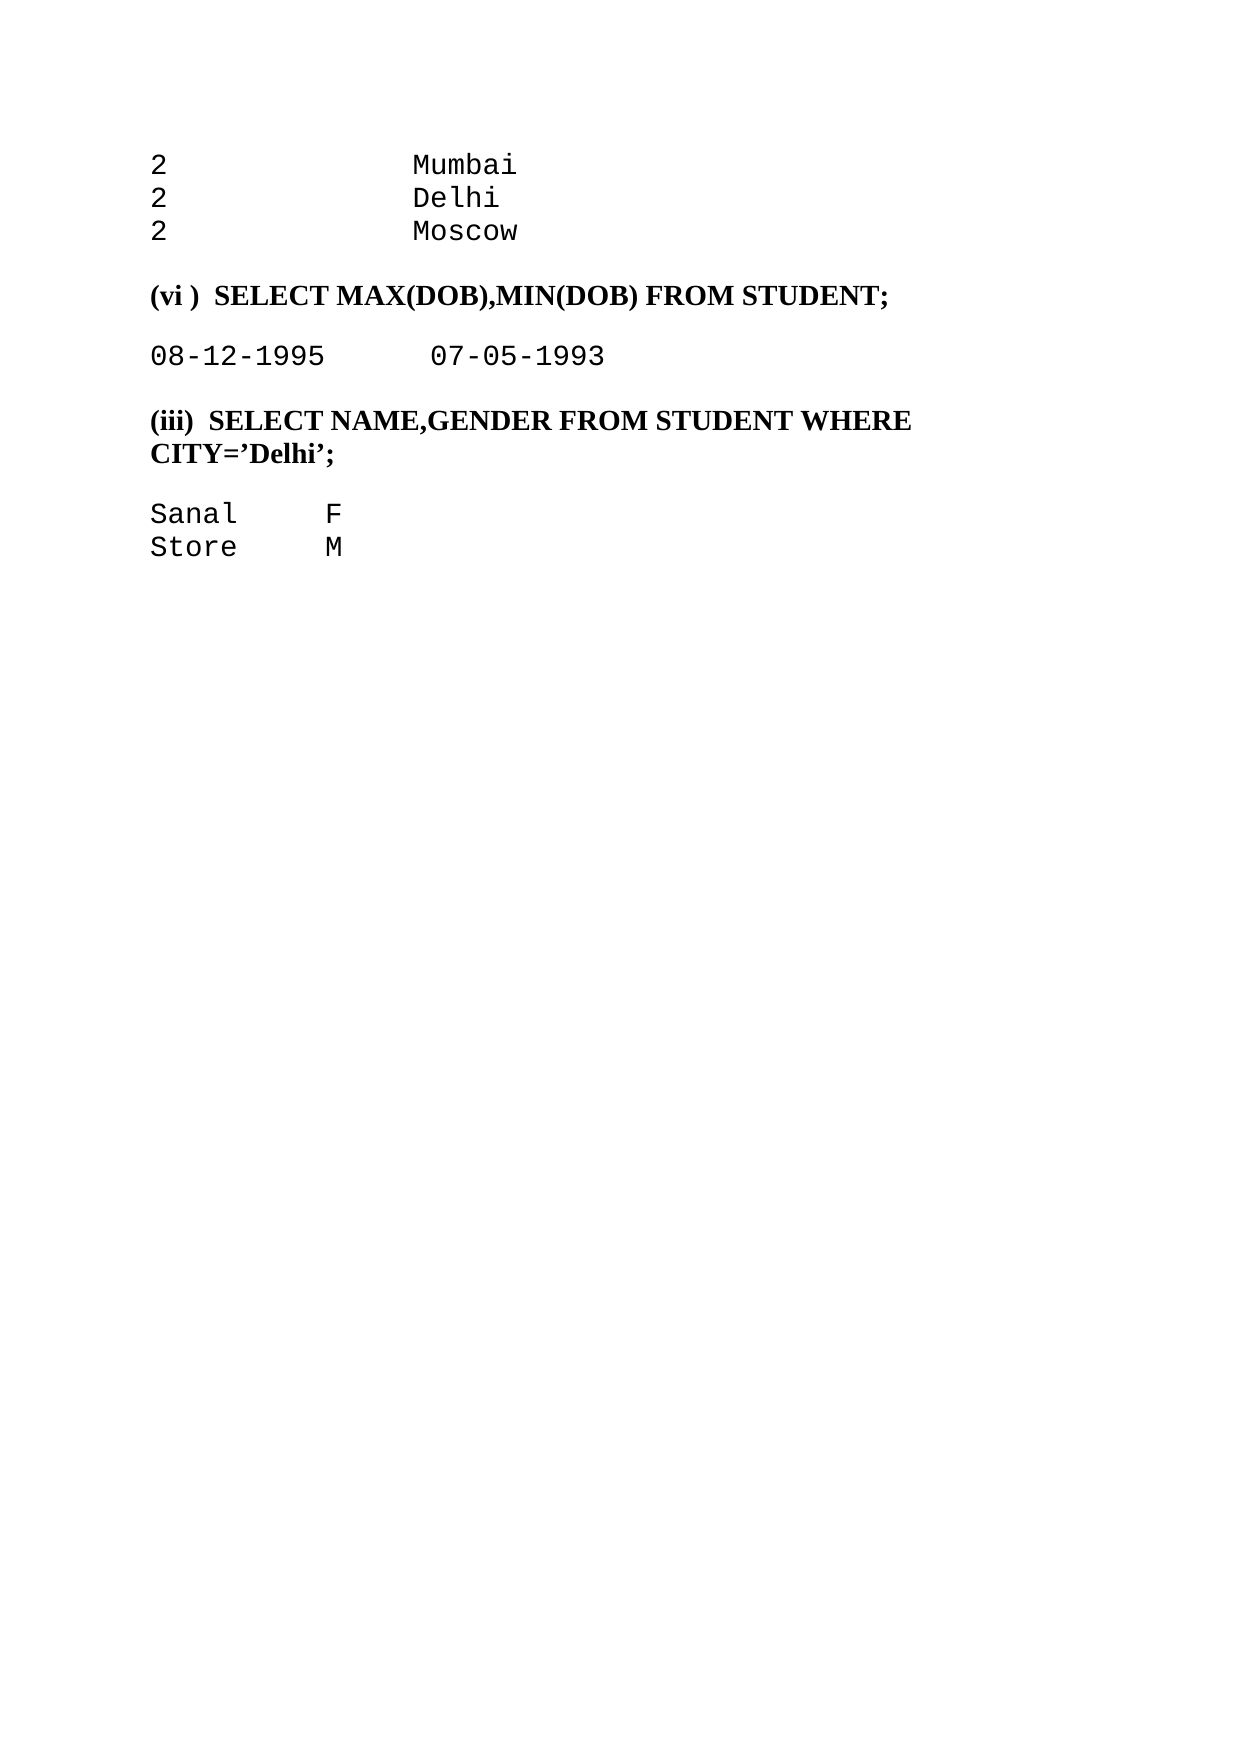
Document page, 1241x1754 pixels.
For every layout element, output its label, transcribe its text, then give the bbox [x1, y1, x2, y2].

text Store M [150, 532, 1090, 565]
text Sanal F [150, 499, 1090, 532]
text 2 Mumbai [150, 150, 1090, 183]
text (vi ) SELECT MAX(DOB),MIN(DOB) FROM STUDENT; [150, 278, 1090, 312]
text 2 Moscow [150, 216, 1090, 249]
text 2 Delhi [150, 183, 1090, 216]
text 08-12-1995 07-05-1993 [150, 341, 1090, 374]
text (iii) SELECT NAME,GENDER FROM STUDENT WHERE CITY=’Delhi’; [150, 403, 1090, 470]
